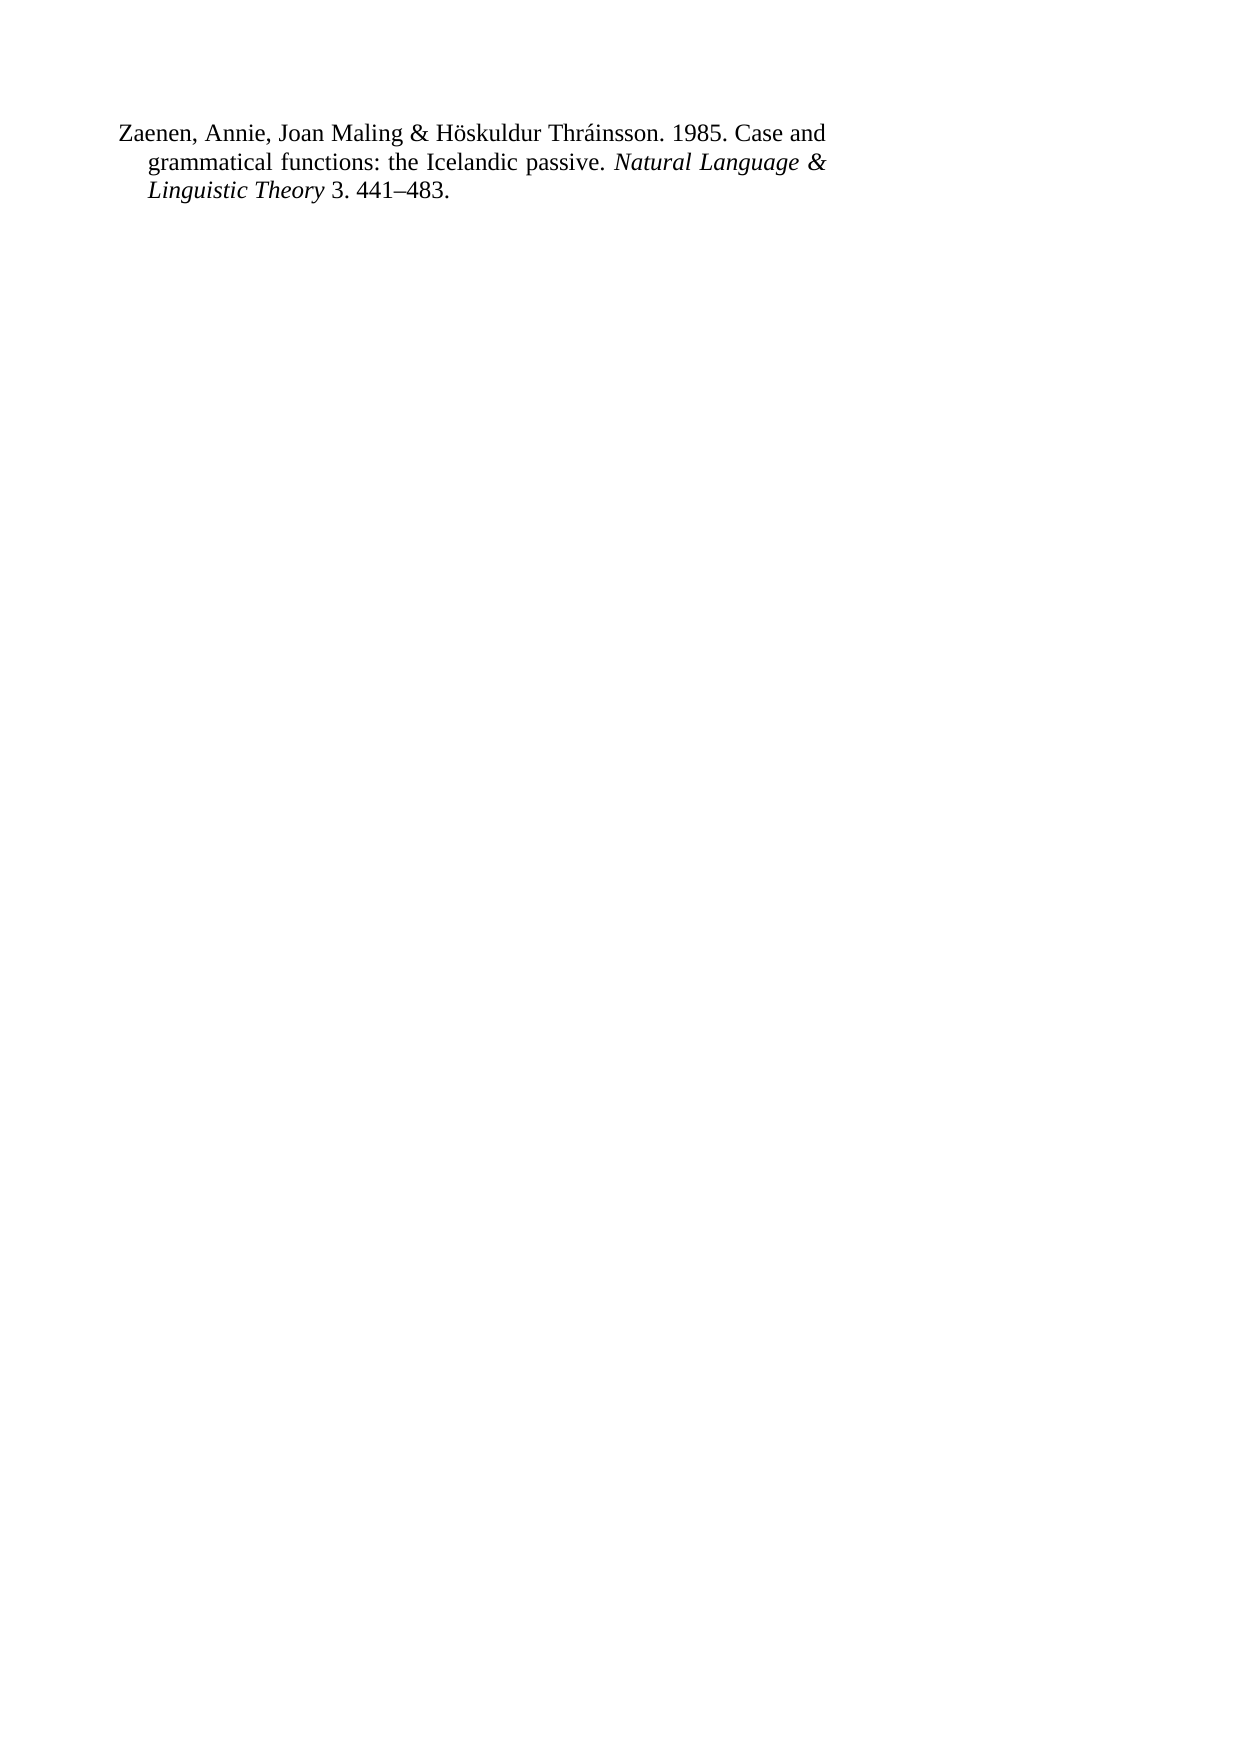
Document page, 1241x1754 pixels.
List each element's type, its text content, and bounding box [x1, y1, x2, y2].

text Zaenen, Annie, Joan Maling & Höskuldur Thráinsson. 1985. Case and grammatical functions: the Icelandic passive. Natural Language & Linguistic Theory 3. 441–483. [118, 118, 827, 204]
